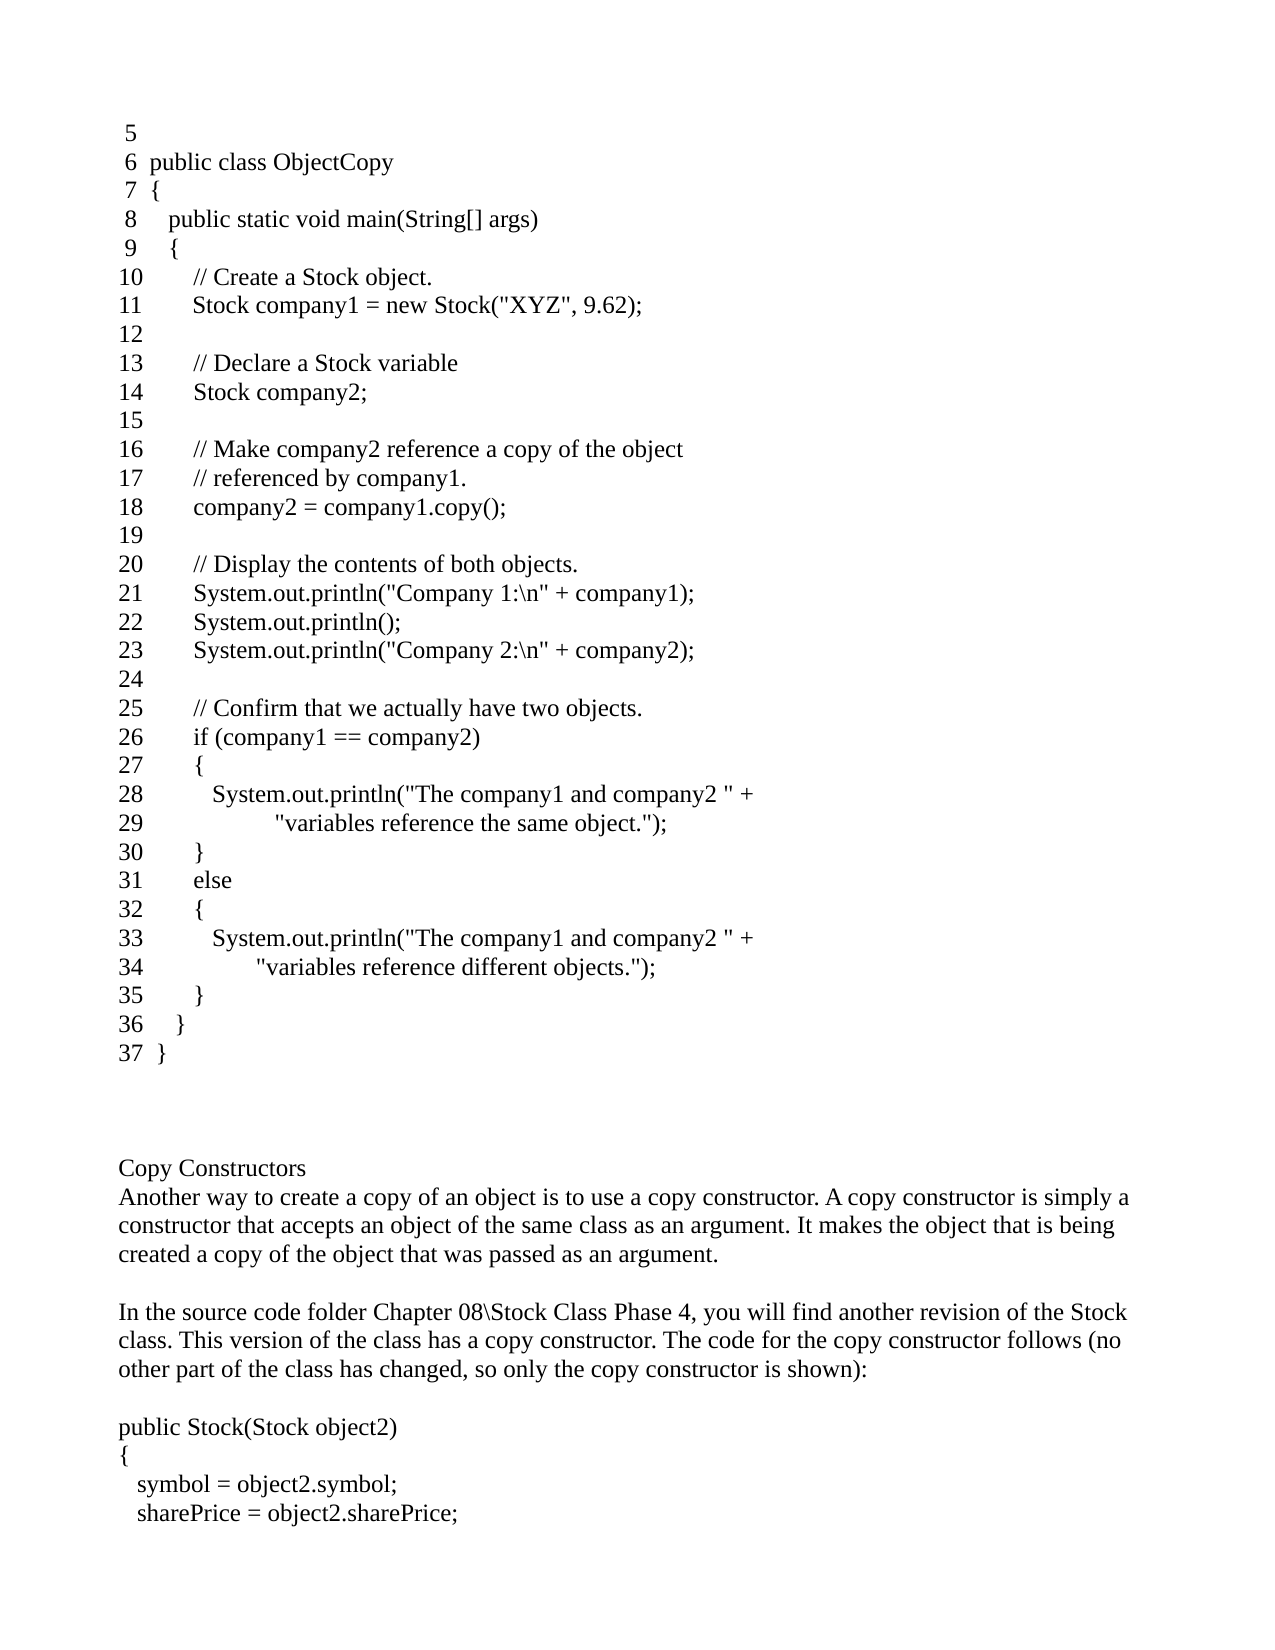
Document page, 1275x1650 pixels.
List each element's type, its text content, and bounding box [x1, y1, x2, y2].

text 22 System.out.println(); [118, 607, 1157, 636]
text 21 System.out.println("Company 1:\n" + company1); [118, 578, 1157, 607]
text 33 System.out.println("The company1 and company2 " + [118, 923, 1157, 952]
text 10 // Create a Stock object. [118, 262, 1157, 291]
text symbol = object2.symbol; [118, 1469, 1157, 1498]
text { [118, 1441, 1157, 1469]
text 24 [118, 664, 1157, 693]
text 20 // Display the contents of both objects. [118, 549, 1157, 578]
text Another way to create a copy of an object is to use a copy constructor. A copy constructor is simply a constructor that accepts an object of the same class as an argument. It makes the object that is being created a copy of the object that was passed as an argument. [118, 1182, 1157, 1268]
text 19 [118, 521, 1157, 549]
text 31 else [118, 866, 1157, 894]
text 7 { [118, 176, 1157, 204]
text 12 [118, 319, 1157, 348]
text sharePrice = object2.sharePrice; [118, 1498, 1157, 1527]
text 32 { [118, 894, 1157, 923]
text Copy Constructors [118, 1153, 1157, 1182]
text 13 // Declare a Stock variable [118, 348, 1157, 377]
text 11 Stock company1 = new Stock("XYZ", 9.62); [118, 291, 1157, 319]
text 30 } [118, 837, 1157, 866]
text 14 Stock company2; [118, 377, 1157, 406]
text 23 System.out.println("Company 2:\n" + company2); [118, 636, 1157, 664]
text 18 company2 = company1.copy(); [118, 492, 1157, 521]
text 29 "variables reference the same object."); [118, 808, 1157, 837]
text 25 // Confirm that we actually have two objects. [118, 693, 1157, 722]
text 37 } [118, 1038, 1157, 1067]
text 27 { [118, 751, 1157, 779]
text 28 System.out.println("The company1 and company2 " + [118, 779, 1157, 808]
text 6 public class ObjectCopy [118, 147, 1157, 176]
text 8 public static void main(String[] args) [118, 204, 1157, 233]
text In the source code folder Chapter 08\Stock Class Phase 4, you will find another revision of the Stock class. This version of the class has a copy constructor. The code for the copy constructor follows (no other part of the class has changed, so only the copy constructor is shown): [118, 1297, 1157, 1383]
text 5 [118, 118, 1157, 147]
text 16 // Make company2 reference a copy of the object [118, 434, 1157, 463]
text 26 if (company1 == company2) [118, 722, 1157, 751]
text 34 "variables reference different objects."); [118, 952, 1157, 981]
text 15 [118, 406, 1157, 434]
text 9 { [118, 233, 1157, 262]
text 35 } [118, 981, 1157, 1009]
text public Stock(Stock object2) [118, 1412, 1157, 1441]
text 17 // referenced by company1. [118, 463, 1157, 492]
text 36 } [118, 1009, 1157, 1038]
